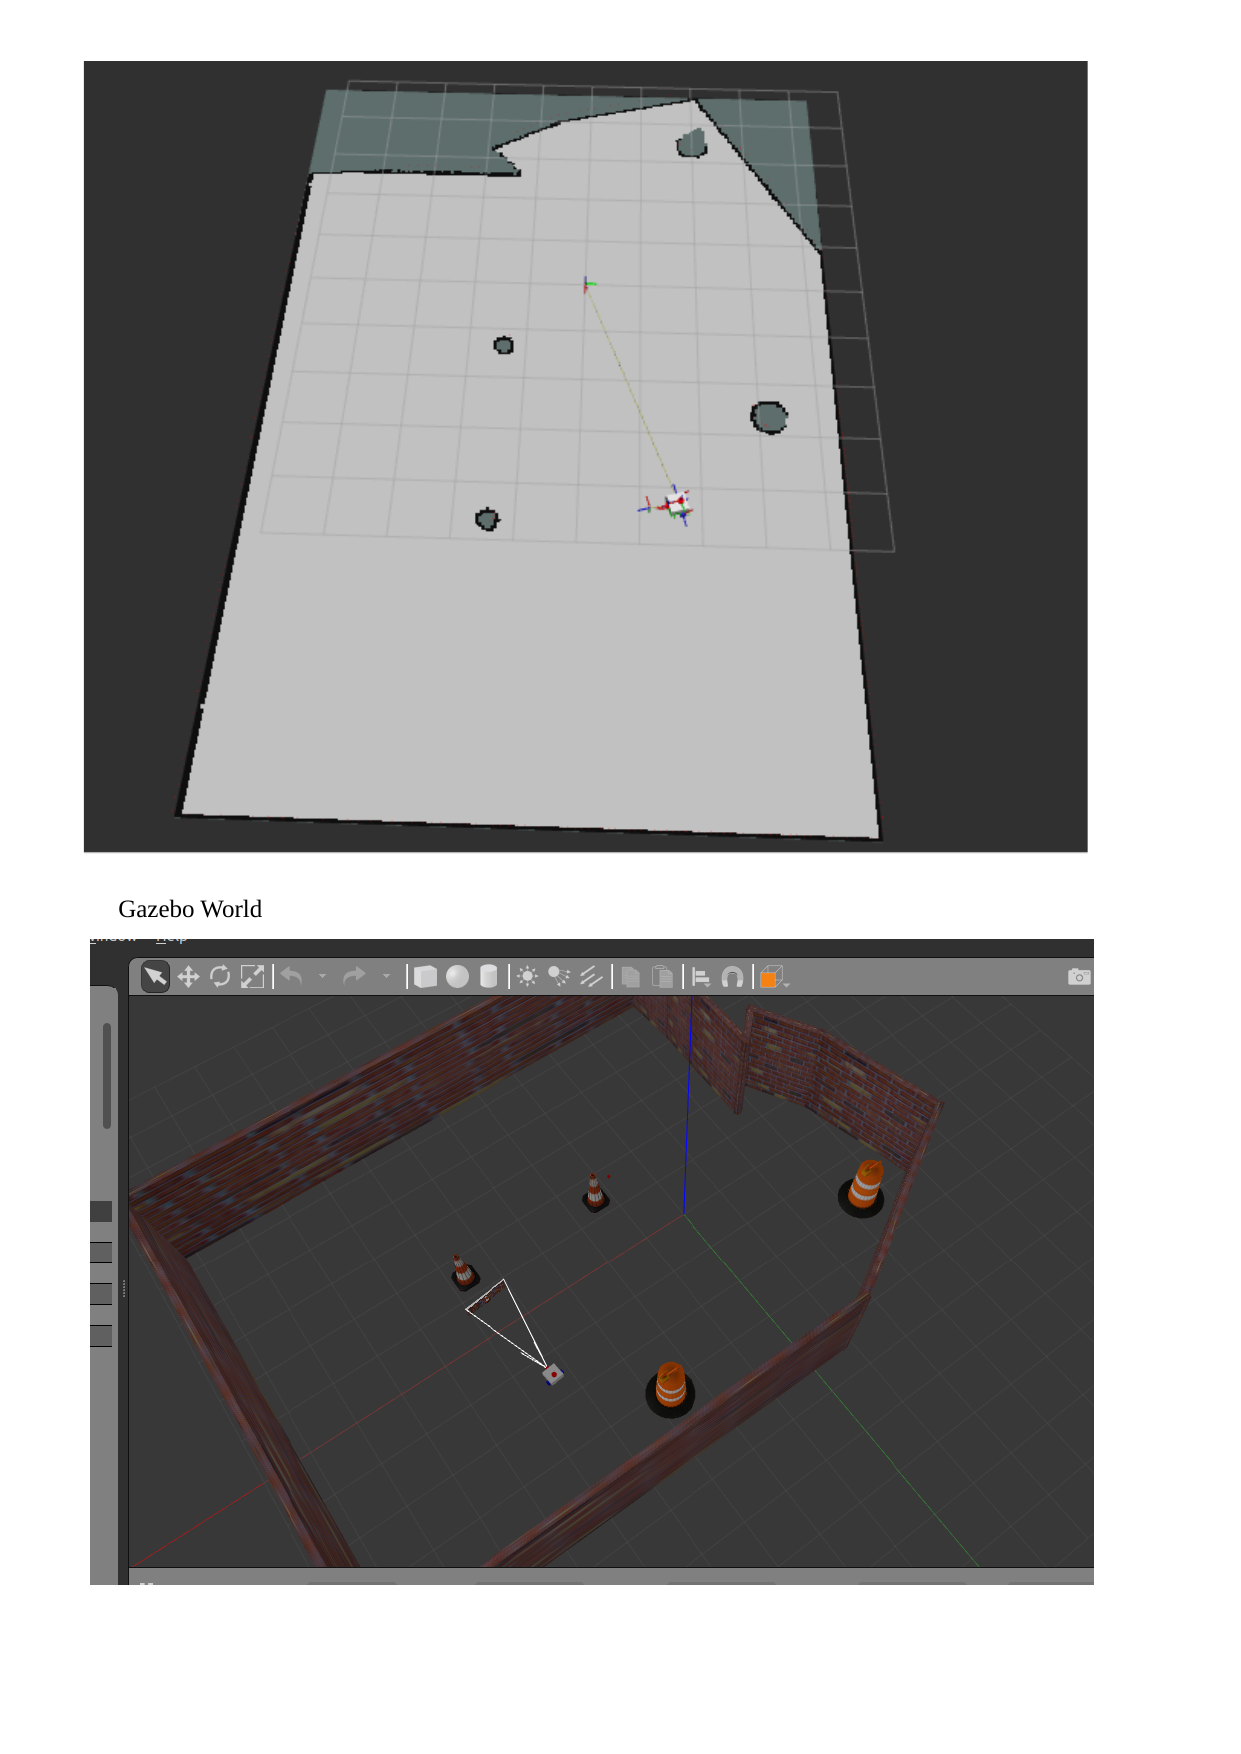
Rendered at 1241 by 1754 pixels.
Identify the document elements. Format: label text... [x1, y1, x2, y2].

picture [90, 939, 1094, 1585]
picture [83, 61, 1088, 854]
text Gazebo World [118, 894, 1122, 923]
